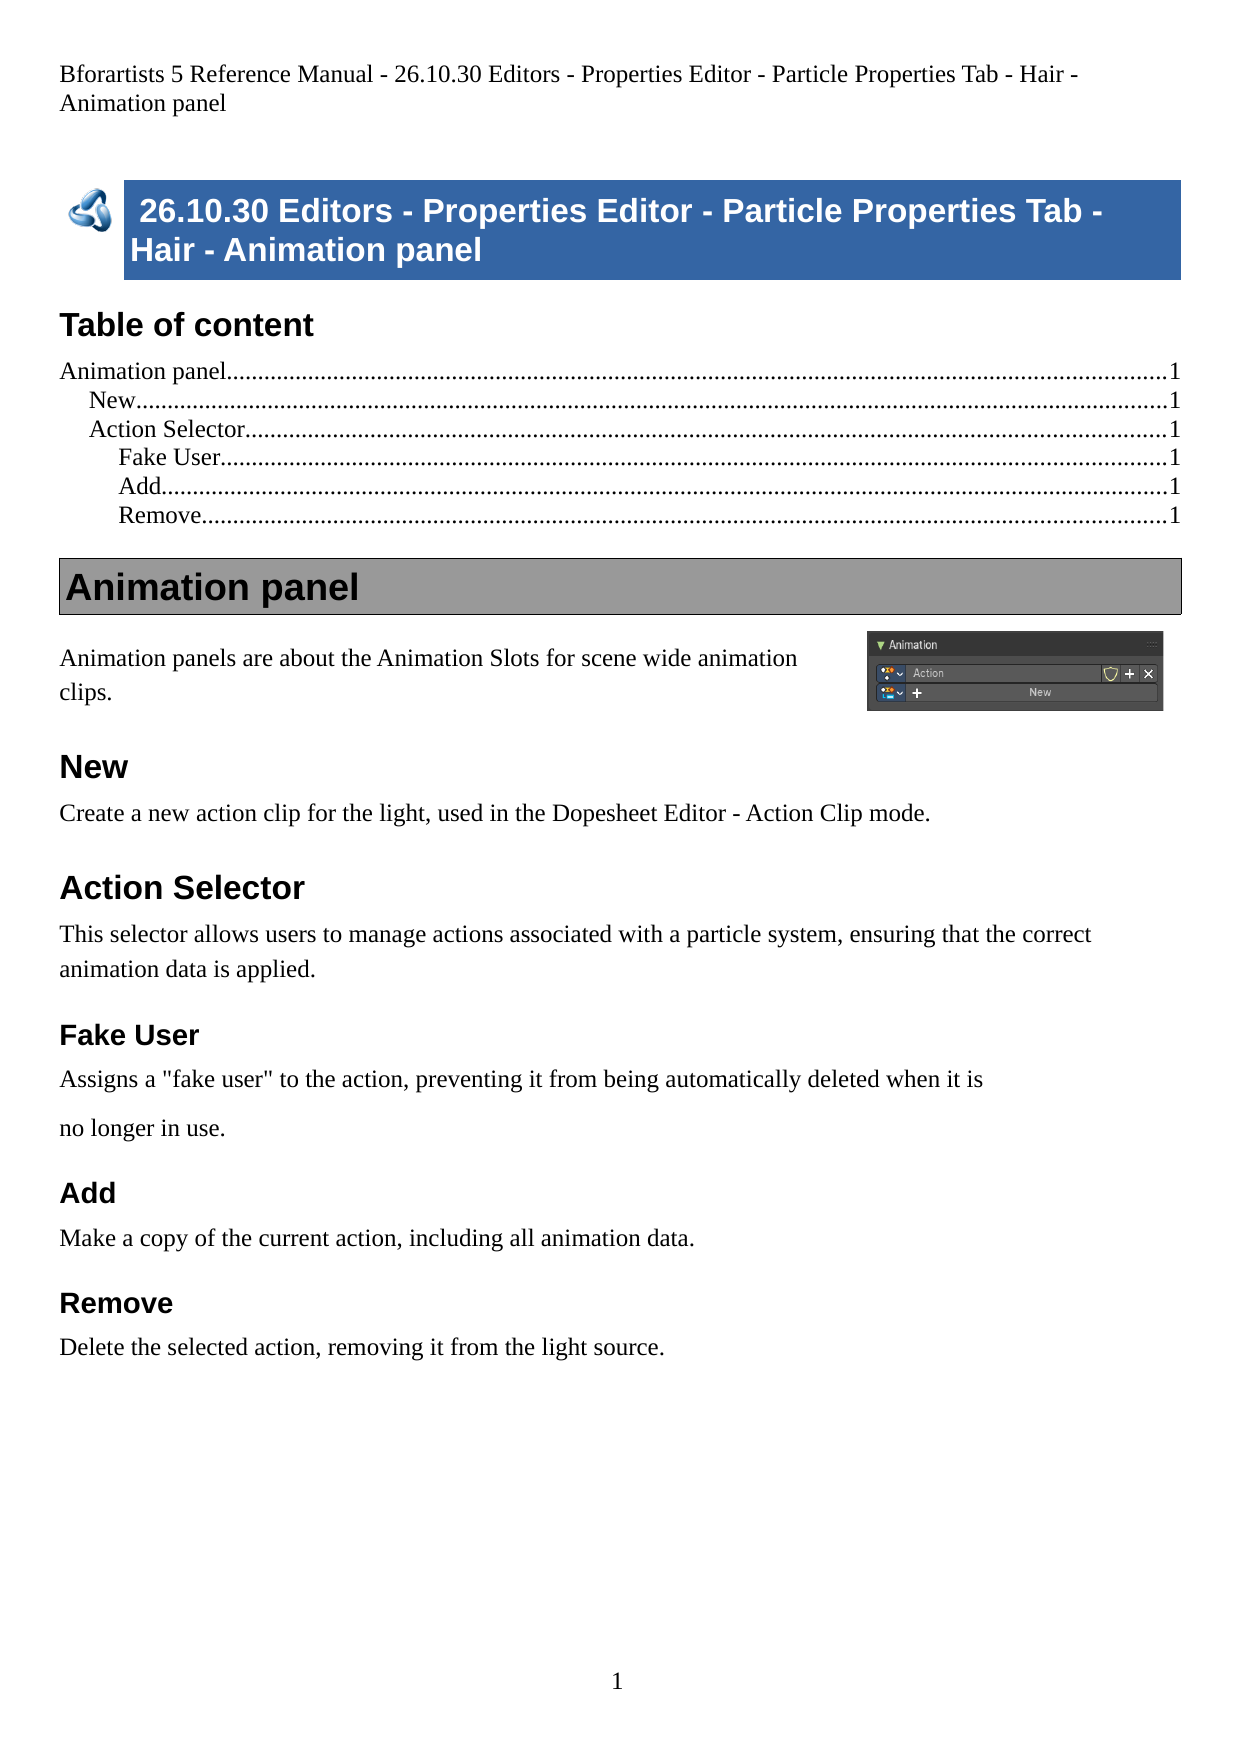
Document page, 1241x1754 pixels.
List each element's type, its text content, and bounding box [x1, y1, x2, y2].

picture [867, 631, 1164, 711]
picture [65, 185, 114, 235]
text Fake User 1 [118, 442, 1181, 471]
subtitle Table of content [59, 305, 1181, 344]
table_header Animation panel [60, 559, 1181, 614]
table_header 26.10.30 Editors - Properties Editor - Particle Properties Tab - Hair - Animation panel [124, 180, 1181, 280]
text Create a new action clip for the light, used in the Dopesheet Editor - Action Clip mode. [59, 798, 1181, 827]
subtitle New [59, 747, 1181, 786]
subtitle Remove [59, 1286, 1181, 1320]
text Assigns a "fake user" to the action, preventing it from being automatically deleted when it is [59, 1064, 1181, 1092]
text no longer in use. [59, 1113, 1181, 1141]
subtitle Action Selector [59, 868, 1181, 907]
text Remove 1 [118, 500, 1181, 529]
text This selector allows users to manage actions associated with a particle system, ensuring that the correct animation data is applied. [59, 919, 1181, 982]
text Animation panels are about the Animation Slots for scene wide animation clips. [59, 643, 867, 706]
text Delete the selected action, removing it from the light source. [59, 1332, 1181, 1361]
text Animation panel 1 [59, 356, 1181, 385]
text Make a copy of the current action, including all animation data. [59, 1223, 1181, 1251]
subtitle Add [59, 1176, 1181, 1210]
table_header [59, 180, 124, 280]
subtitle Fake User [59, 1017, 1181, 1051]
text New 1 [88, 385, 1181, 414]
text Action Selector 1 [88, 414, 1181, 442]
text Add 1 [118, 471, 1181, 500]
